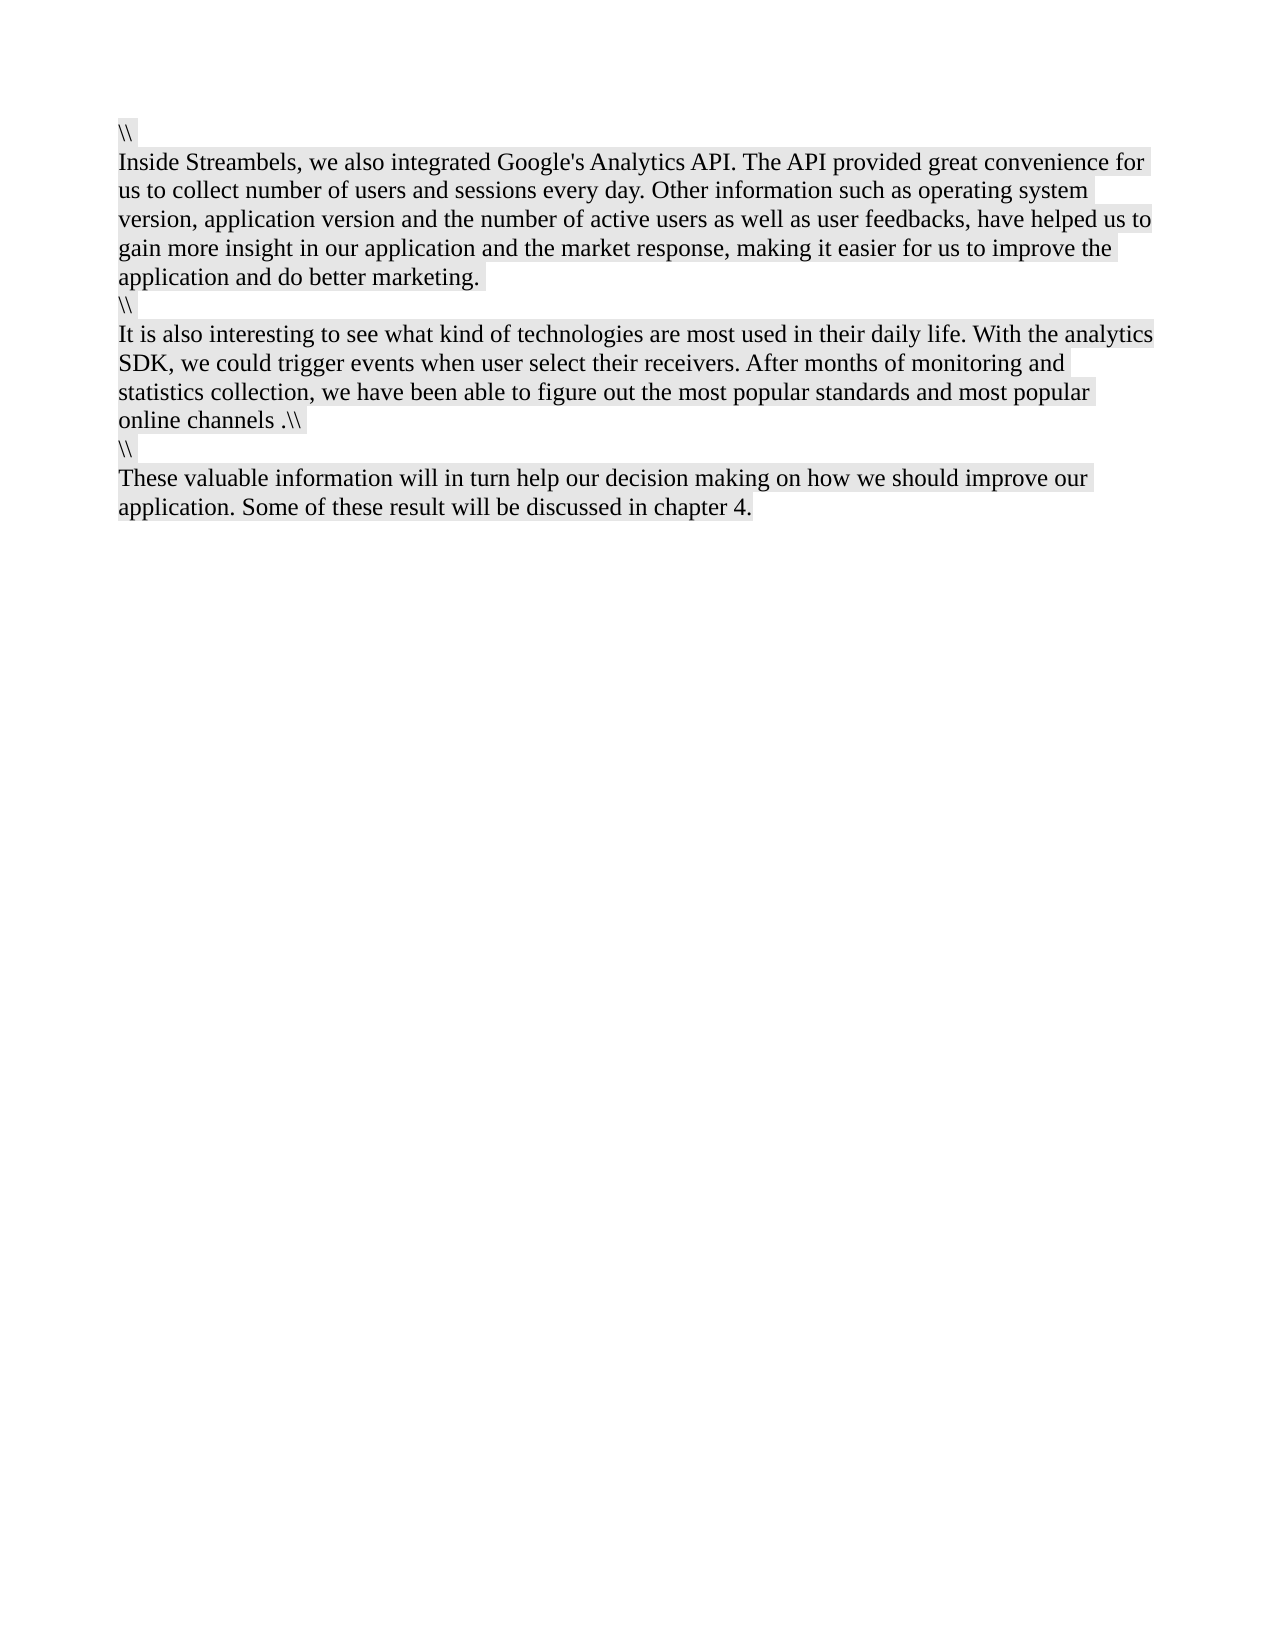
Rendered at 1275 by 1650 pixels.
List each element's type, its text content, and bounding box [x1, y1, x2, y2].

text It is also interesting to see what kind of technologies are most used in their daily life. With the analytics SDK, we could trigger events when user select their receivers. After months of monitoring and statistics collection, we have been able to figure out the most popular standards and most popular online channels .\\ [118, 319, 1157, 434]
text These valuable information will in turn help our decision making on how we should improve our application. Some of these result will be discussed in chapter 4. [118, 463, 1157, 521]
text \\ [118, 118, 1157, 147]
text Inside Streambels, we also integrated Google's Analytics API. The API provided great convenience for us to collect number of users and sessions every day. Other information such as operating system version, application version and the number of active users as well as user feedbacks, have helped us to gain more insight in our application and the market response, making it easier for us to improve the application and do better marketing. [118, 147, 1157, 291]
text \\ [118, 291, 1157, 319]
text \\ [118, 434, 1157, 463]
